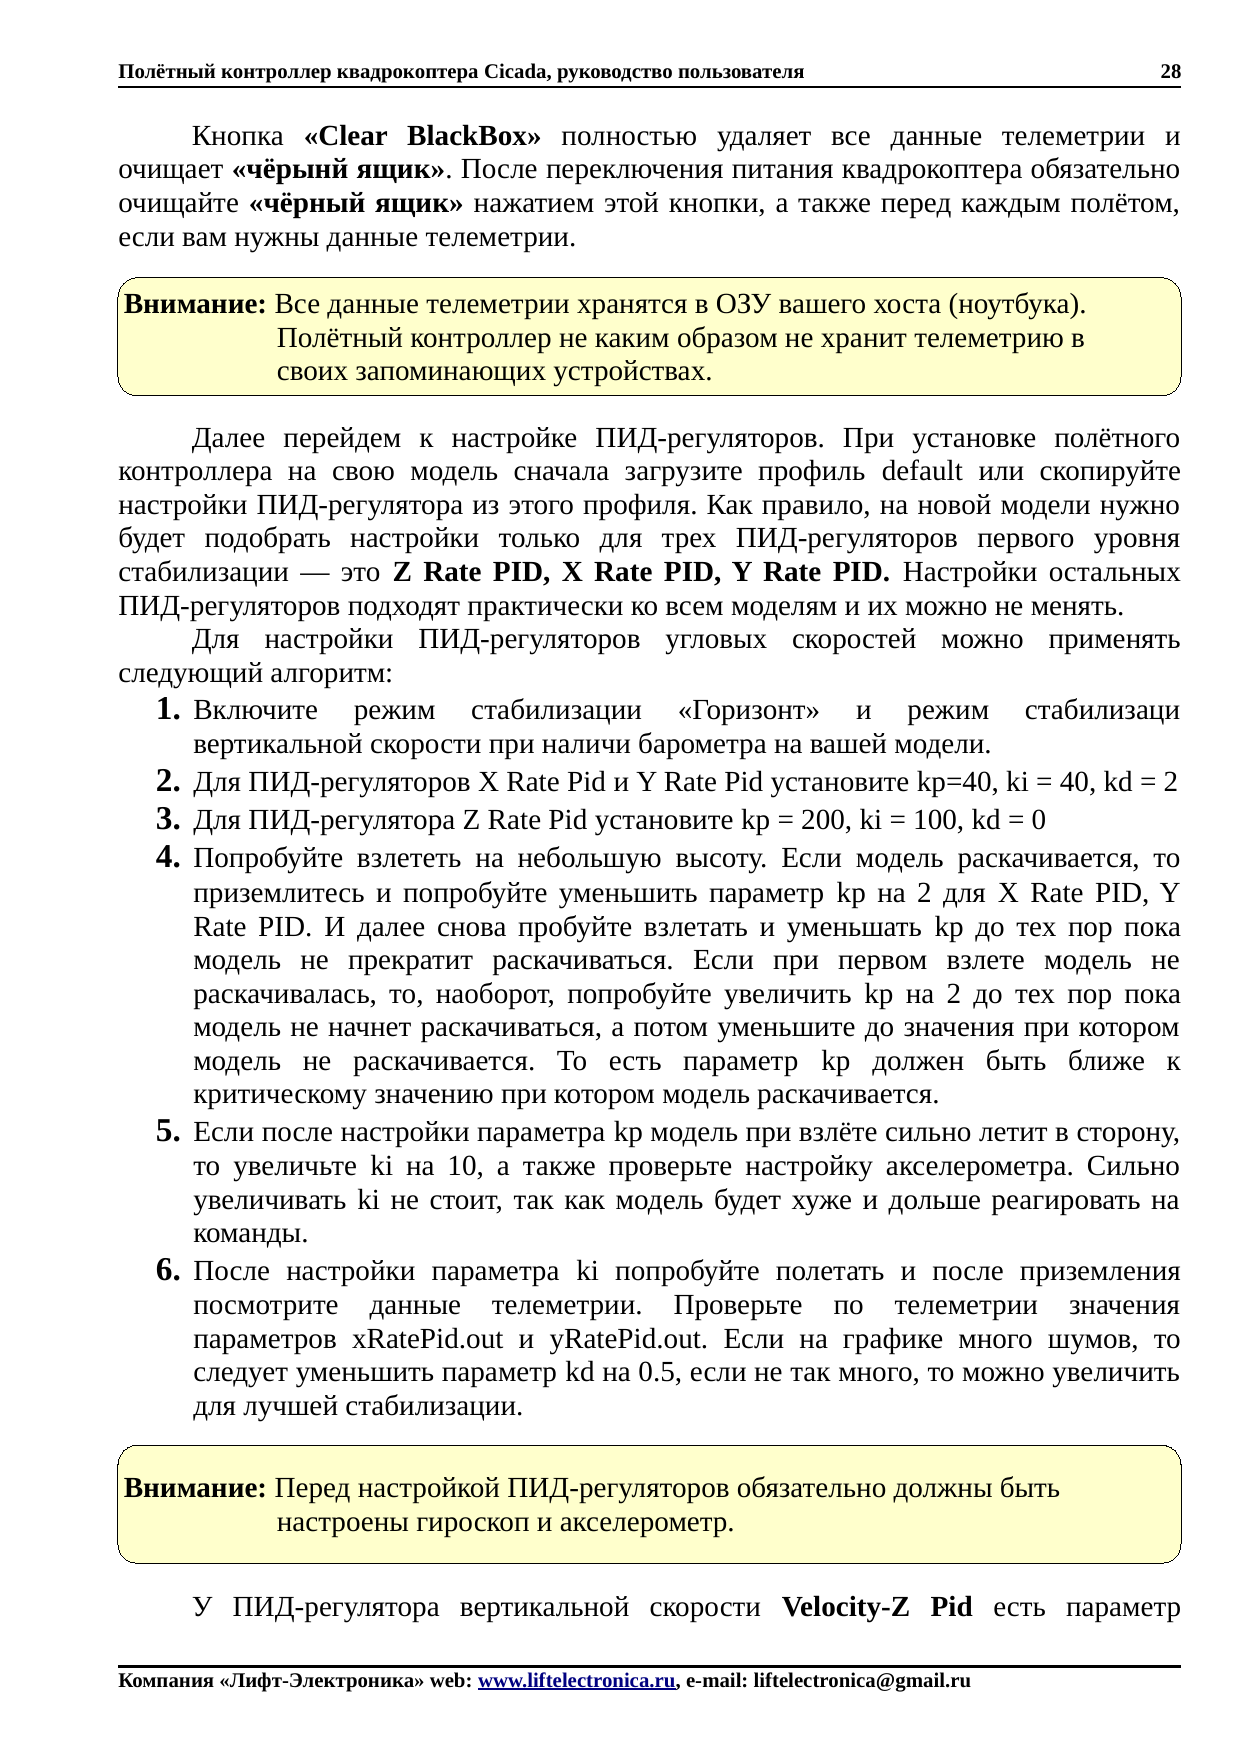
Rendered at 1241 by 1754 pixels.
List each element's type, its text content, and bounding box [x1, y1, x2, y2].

list Попробуйте взлететь на небольшую высоту. Если модель раскачивается, то приземлитесь и попробуйте уменьшить параметр kp на 2 для X Rate PID, Y Rate PID. И далее снова пробуйте взлетать и уменьшать kp до тех пор пока модель не прекратит раскачиваться. Если при первом взлете модель не раскачивалась, то, наоборот, попробуйте увеличить kp на 2 до тех пор пока модель не начнет раскачиваться, а потом уменьшите до значения при котором модель не раскачивается. То есть параметр kp должен быть ближе к критическому значению при котором модель раскачивается. [156, 837, 1181, 1110]
text Кнопка «Clear BlackBox» полностью удаляет все данные телеметрии и очищает «чёрынй ящик». После переключения питания квадрокоптера обязательно очищайте «чёрный ящик» нажатием этой кнопки, а также перед каждым полётом, если вам нужны данные телеметрии. [118, 118, 1181, 252]
list Включите режим стабилизации «Горизонт» и режим стабилизаци вертикальной скорости при наличи барометра на вашей модели. [156, 688, 1181, 760]
text У ПИД-регулятора вертикальной скорости Velocity-Z Pid есть параметр [118, 1589, 1181, 1623]
list Для ПИД-регулятора Z Rate Pid установите kp = 200, ki = 100, kd = 0 [156, 798, 1181, 837]
text Далее перейдем к настройке ПИД-регуляторов. При установке полётного контроллера на свою модель сначала загрузите профиль default или скопируйте настройки ПИД-регулятора из этого профиля. Как правило, на новой модели нужно будет подобрать настройки только для трех ПИД-регуляторов первого уровня стабилизации — это Z Rate PID, X Rate PID, Y Rate PID. Настройки остальных ПИД-регуляторов подходят практически ко всем моделям и их можно не менять. [118, 420, 1181, 621]
list После настройки параметра ki попробуйте полетать и после приземления посмотрите данные телеметрии. Проверьте по телеметрии значения параметров xRatePid.out и yRatePid.out. Если на графике много шумов, то следует уменьшить параметр kd на 0.5, если не так много, то можно увеличить для лучшей стабилизации. [156, 1249, 1181, 1421]
list Для ПИД-регуляторов X Rate Pid и Y Rate Pid установите kp=40, ki = 40, kd = 2 [156, 760, 1181, 798]
text Для настройки ПИД-регуляторов угловых скоростей можно применять следующий алгоритм: [118, 621, 1181, 688]
list Если после настройки параметра kp модель при взлёте сильно летит в сторону, то увеличьте ki на 10, а также проверьте настройку акселерометра. Сильно увеличивать ki не стоит, так как модель будет хуже и дольше реагировать на команды. [156, 1110, 1181, 1249]
